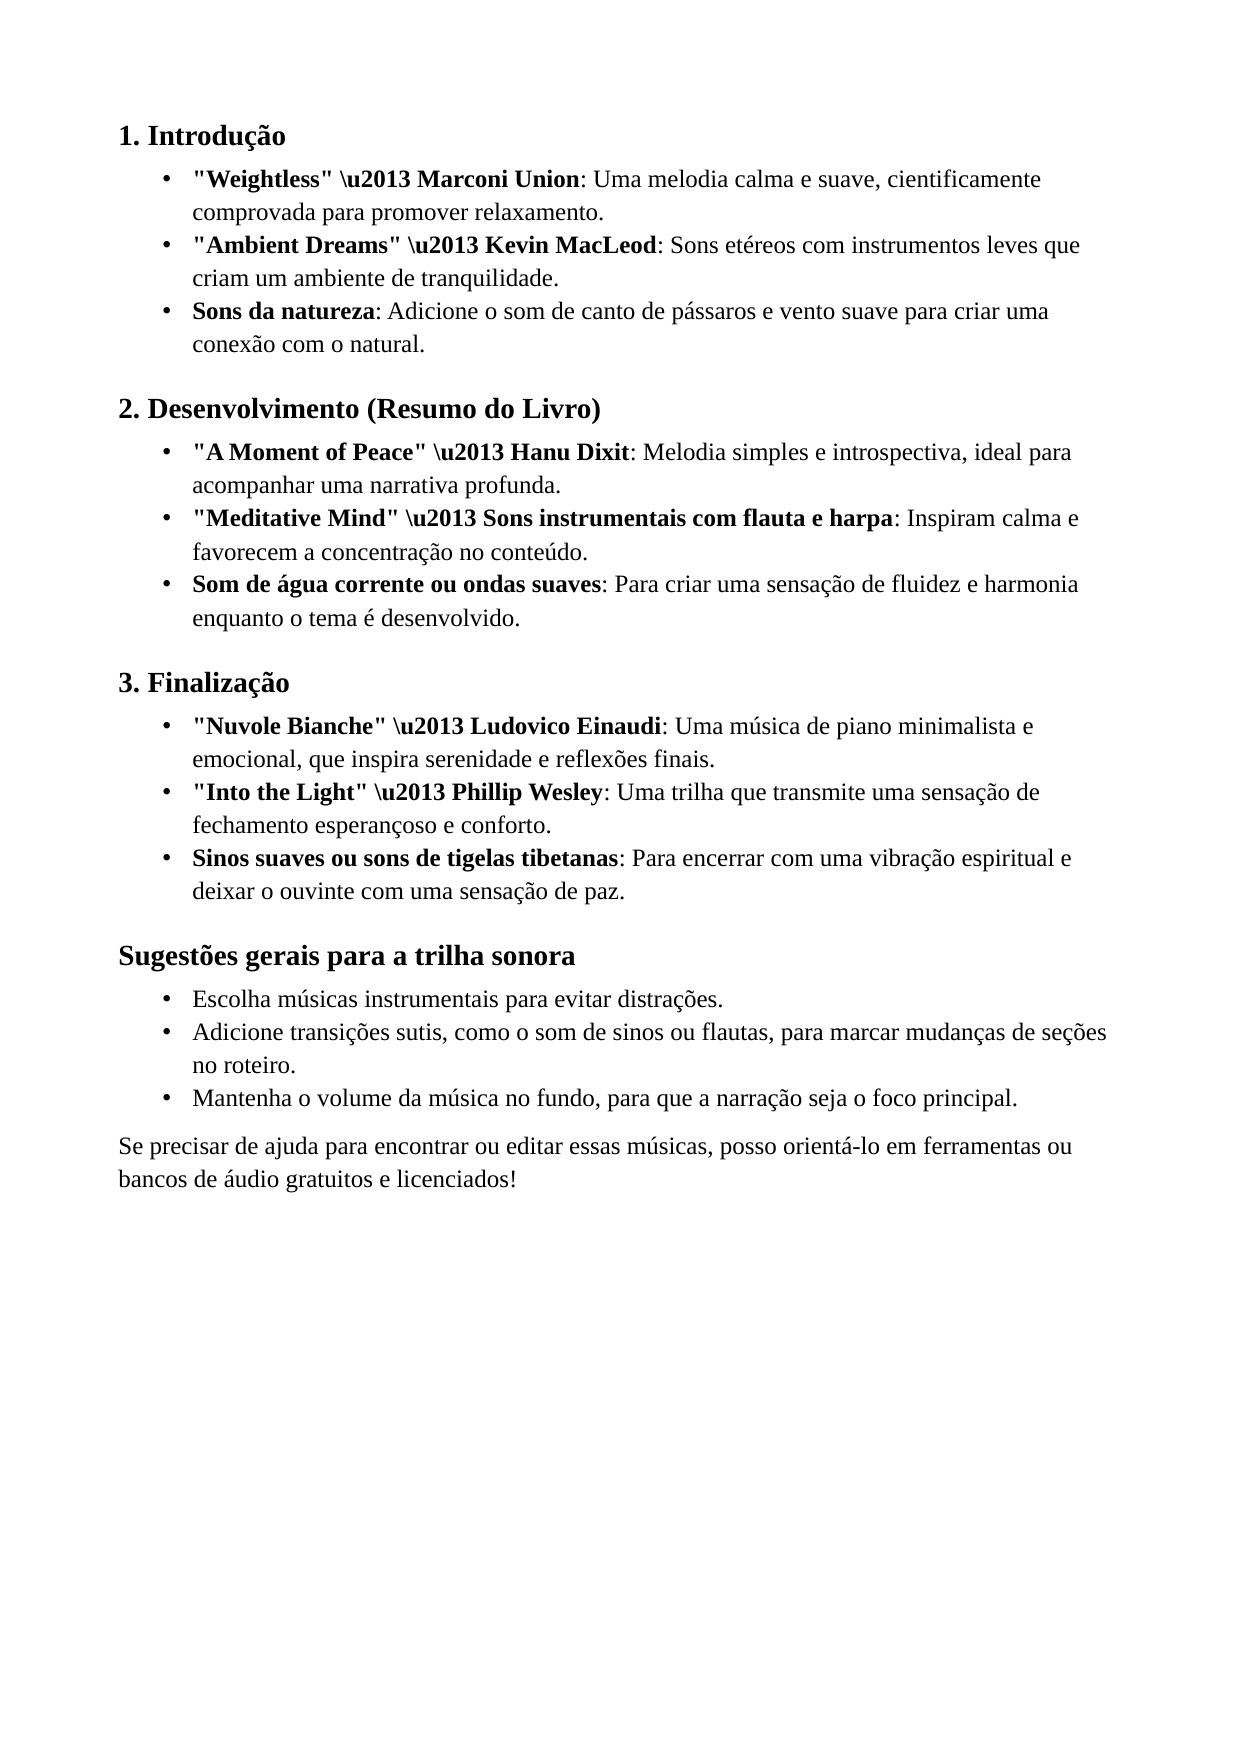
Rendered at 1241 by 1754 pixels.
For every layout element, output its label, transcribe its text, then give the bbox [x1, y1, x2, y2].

list Adicione transições sutis, como o som de sinos ou flautas, para marcar mudanças de seções no roteiro. [162, 1017, 1122, 1079]
list "Nuvole Bianche" \u2013 Ludovico Einaudi: Uma música de piano minimalista e emocional, que inspira serenidade e reflexões finais. [162, 711, 1122, 773]
subtitle 2. Desenvolvimento (Resumo do Livro) [118, 391, 1122, 425]
list "Weightless" \u2013 Marconi Union: Uma melodia calma e suave, cientificamente comprovada para promover relaxamento. [162, 164, 1122, 226]
subtitle 3. Finalização [118, 665, 1122, 698]
subtitle Sugestões gerais para a trilha sonora [118, 938, 1122, 972]
text Se precisar de ajuda para encontrar ou editar essas músicas, posso orientá-lo em ferramentas ou bancos de áudio gratuitos e licenciados! [118, 1131, 1122, 1193]
list Sinos suaves ou sons de tigelas tibetanas: Para encerrar com uma vibração espiritual e deixar o ouvinte com uma sensação de paz. [162, 843, 1122, 905]
list "Ambient Dreams" \u2013 Kevin MacLeod: Sons etéreos com instrumentos leves que criam um ambiente de tranquilidade. [162, 230, 1122, 292]
subtitle 1. Introdução [118, 118, 1122, 152]
list Sons da natureza: Adicione o som de canto de pássaros e vento suave para criar uma conexão com o natural. [162, 296, 1122, 358]
list Escolha músicas instrumentais para evitar distrações. [162, 984, 1122, 1013]
list "Meditative Mind" \u2013 Sons instrumentais com flauta e harpa: Inspiram calma e favorecem a concentração no conteúdo. [162, 503, 1122, 565]
list Mantenha o volume da música no fundo, para que a narração seja o foco principal. [162, 1083, 1122, 1112]
list "A Moment of Peace" \u2013 Hanu Dixit: Melodia simples e introspectiva, ideal para acompanhar uma narrativa profunda. [162, 437, 1122, 499]
list Som de água corrente ou ondas suaves: Para criar uma sensação de fluidez e harmonia enquanto o tema é desenvolvido. [162, 569, 1122, 631]
list "Into the Light" \u2013 Phillip Wesley: Uma trilha que transmite uma sensação de fechamento esperançoso e conforto. [162, 777, 1122, 839]
